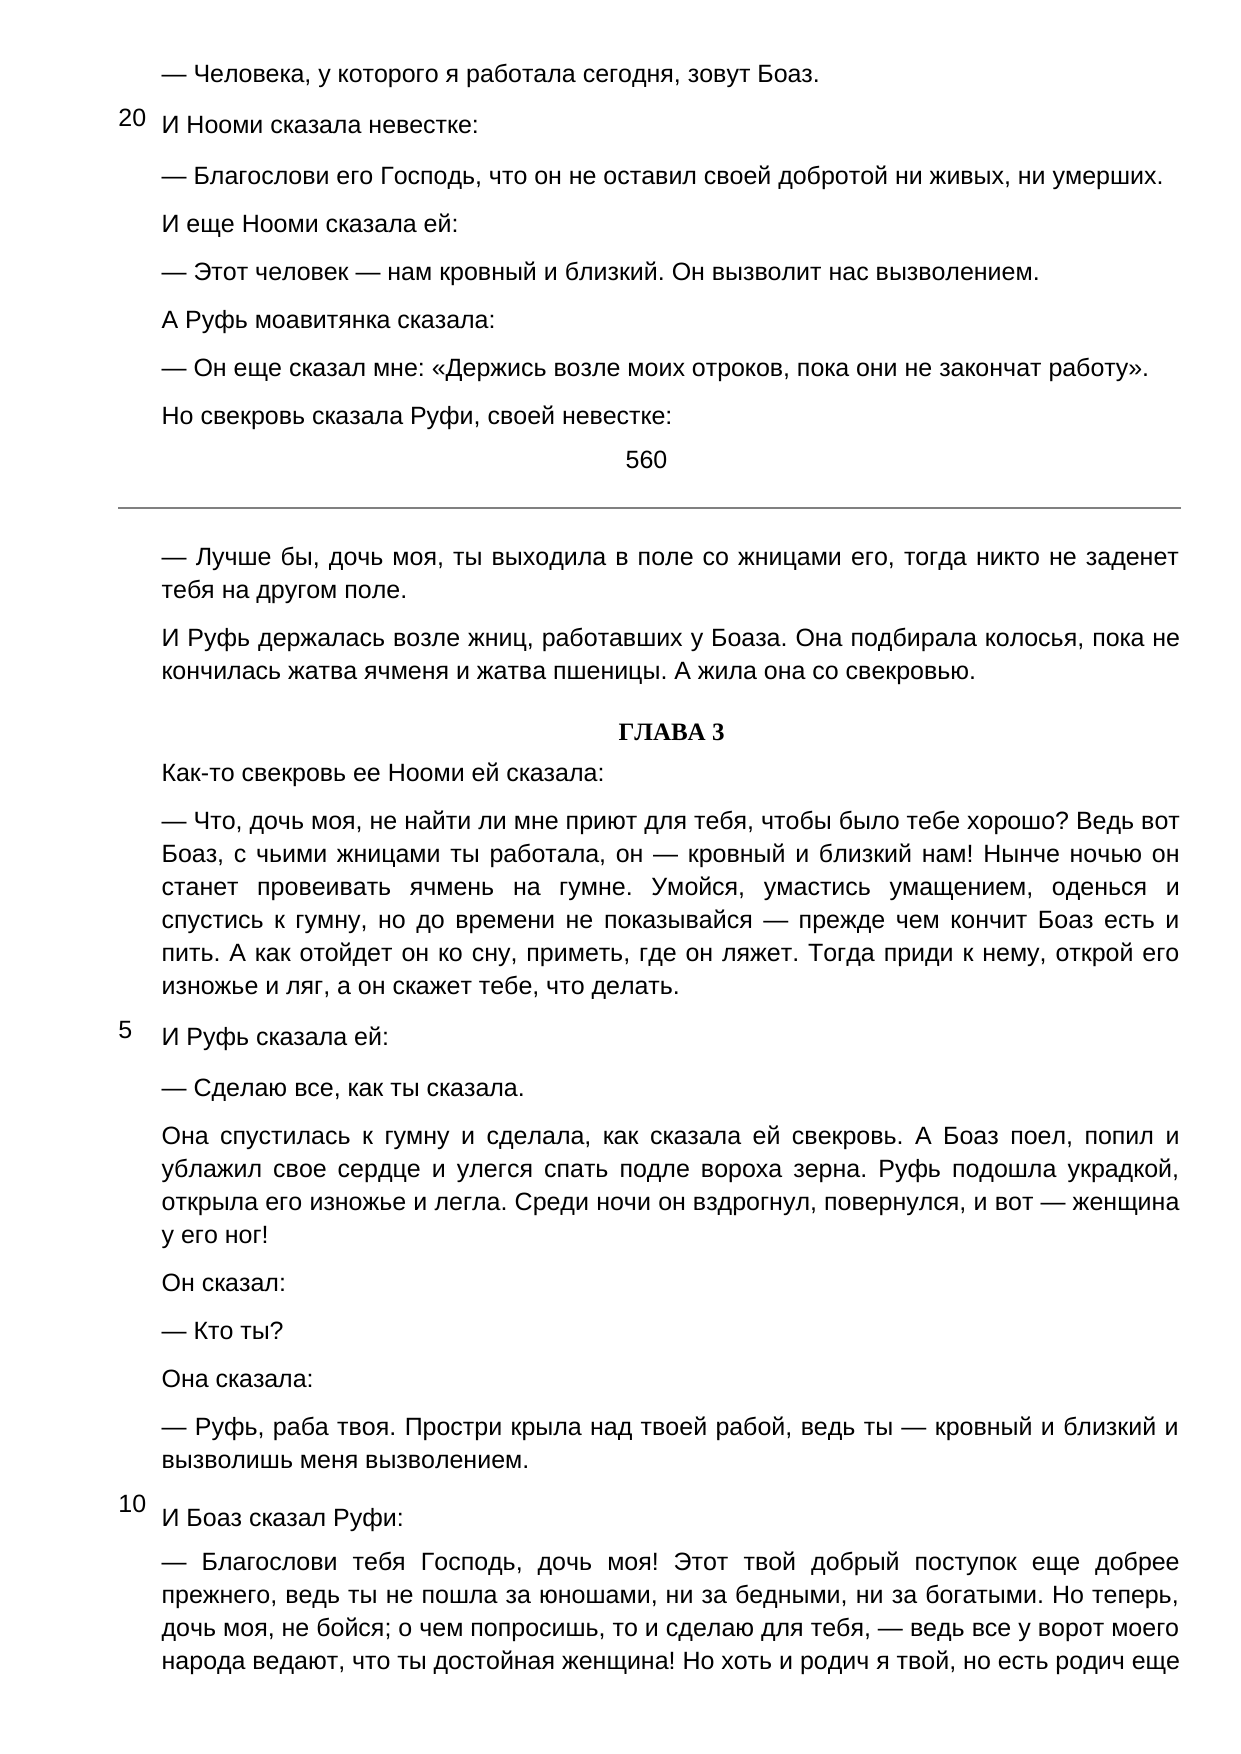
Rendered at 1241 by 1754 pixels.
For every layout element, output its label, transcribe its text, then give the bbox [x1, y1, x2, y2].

text 560 [118, 445, 1181, 474]
table_header [118, 542, 161, 1015]
table_cell [118, 59, 161, 103]
table_cell [118, 1073, 161, 1489]
table_cell 10 [118, 1489, 161, 1547]
table_cell 5 [118, 1015, 161, 1073]
table_cell 20 [118, 103, 161, 161]
table_cell И Боаз сказал Руфи: [161, 1489, 1181, 1547]
table_cell — Благослови его Господь, что он не оставил своей добротой ни живых, ни умерших. И еще Нооми сказала ей: — Этот человек — нам кровный и близкий. Он вызволит нас вызволением. А Руфь моавитянка сказала: — Он еще сказал мне: «Держись возле моих отроков, пока они не закончат работу». Но свекровь сказала Руфи, своей невестке: [161, 161, 1181, 445]
table_header — Лучше бы, дочь моя, ты выходила в поле со жницами его, тогда никто не заденет тебя на другом поле. И Руфь держалась возле жниц, работавших у Боаза. Она подбирала колосья, пока не кончилась жатва ячменя и жатва пшеницы. А жила она со свекровью. ГЛАВА 3 Как-то свекровь ее Нооми ей сказала: — Что, дочь моя, не найти ли мне приют для тебя, чтобы было тебе хорошо? Ведь вот Боаз, с чьими жницами ты работала, он — кровный и близкий нам! Нынче ночью он станет провеивать ячмень на гумне. Умойся, умастись умащением, оденься и спустись к гумну, но до времени не показывайся — прежде чем кончит Боаз есть и пить. А как отойдет он ко сну, приметь, где он ляжет. Тогда приди к нему, открой его изножье и ляг, а он скажет тебе, что делать. [161, 542, 1181, 1015]
table_cell — Сделаю все, как ты сказала. Она спустилась к гумну и сделала, как сказала ей свекровь. А Боаз поел, попил и ублажил свое сердце и улегся спать подле вороха зерна. Руфь подошла украдкой, открыла его изножье и легла. Среди ночи он вздрогнул, повернулся, и вот — женщина у его ног! Он сказал: — Кто ты? Она сказала: — Руфь, раба твоя. Простри крыла над твоей рабой, ведь ты — кровный и близкий и вызволишь меня вызволением. [161, 1073, 1181, 1489]
table_cell — Благослови тебя Господь, дочь моя! Этот твой добрый поступок еще добрее прежнего, ведь ты не пошла за юношами, ни за бедными, ни за богатыми. Но теперь, дочь моя, не бойся; о чем попросишь, то и сделаю для тебя, — ведь все у ворот моего народа ведают, что ты достойная женщина! Но хоть и родич я твой, но есть родич еще [161, 1547, 1181, 1675]
table_cell — Человека, у которого я работала сегодня, зовут Боаз. [161, 59, 1181, 103]
table_cell [118, 161, 161, 445]
table_cell И Нооми сказала невестке: [161, 103, 1181, 161]
table_cell [118, 1547, 161, 1675]
table_cell И Руфь сказала ей: [161, 1015, 1181, 1073]
